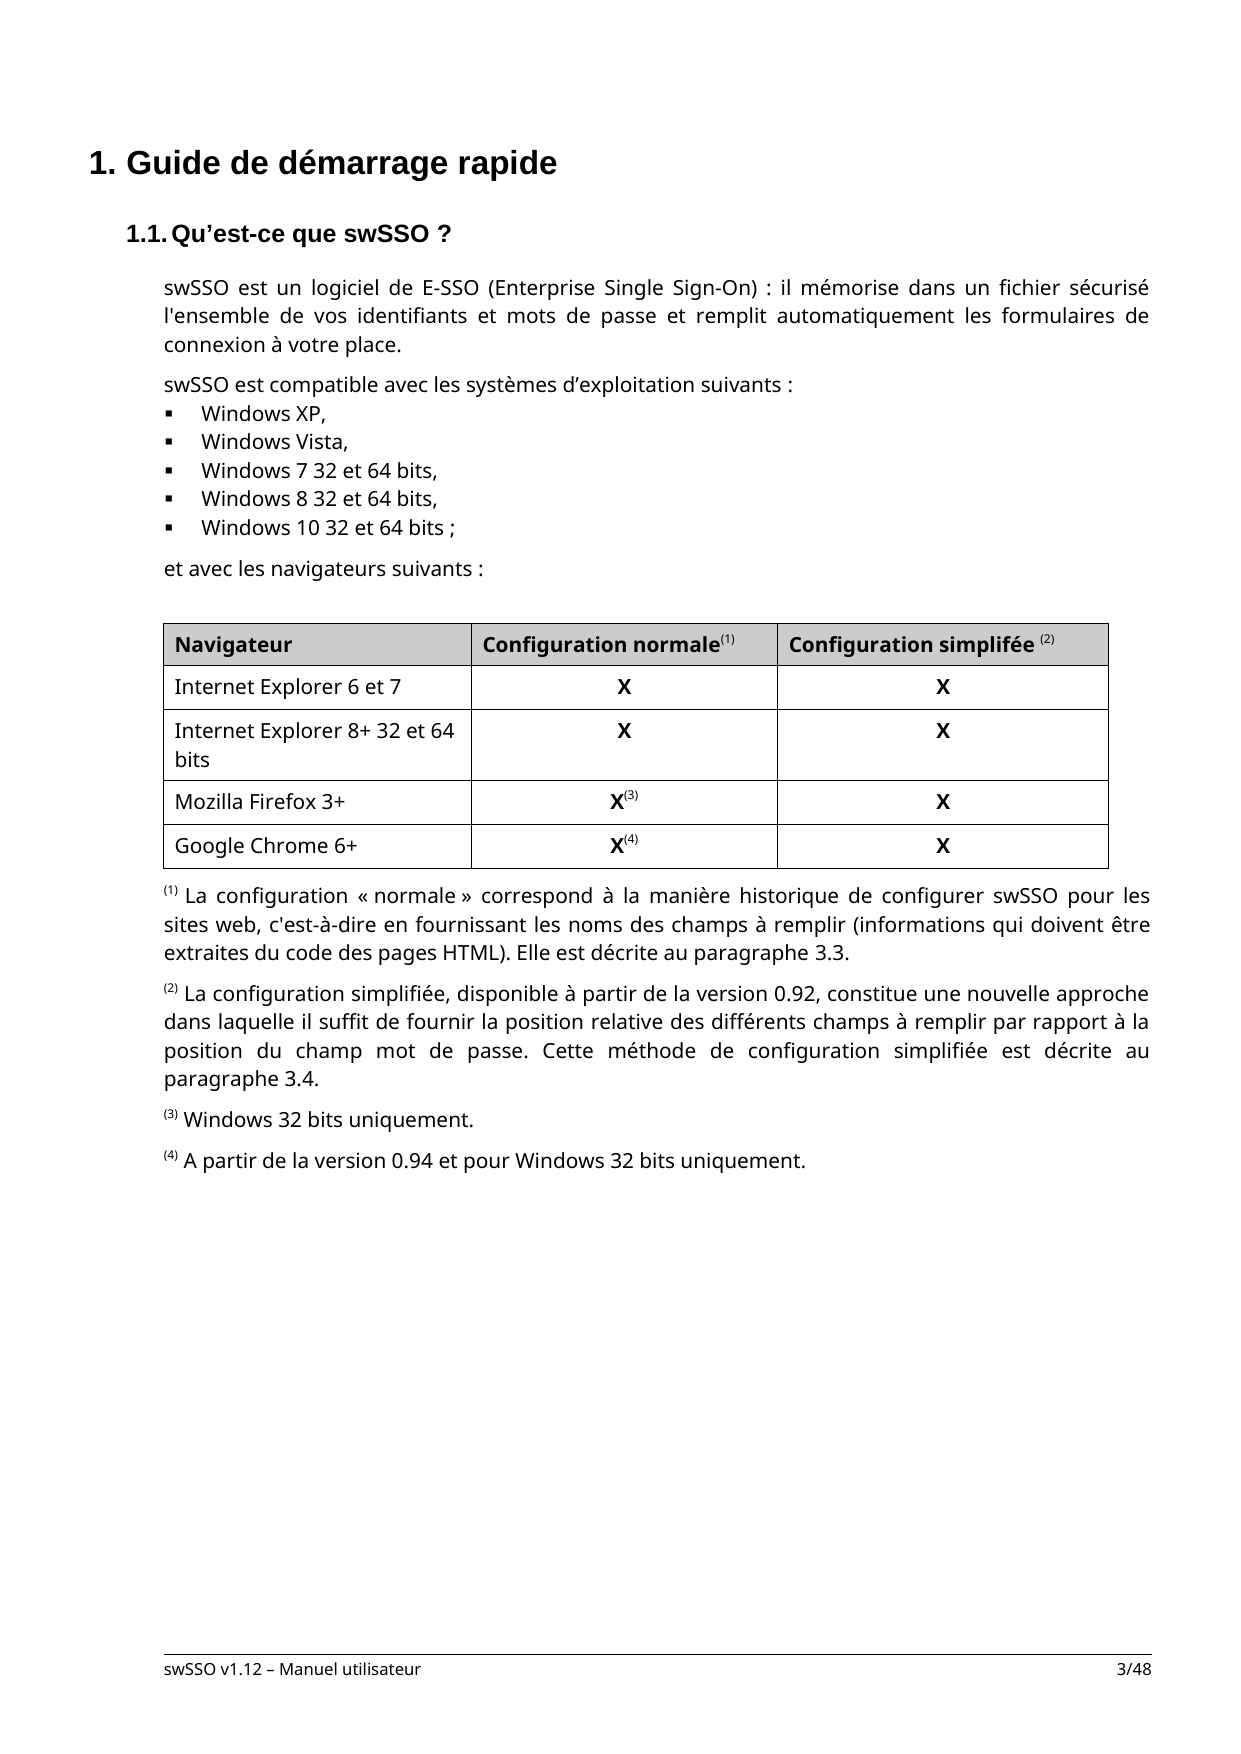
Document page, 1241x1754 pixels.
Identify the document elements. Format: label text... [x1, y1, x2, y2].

text swSSO est un logiciel de E-SSO (Enterprise Single Sign-On) : il mémorise dans un fichier sécurisé l'ensemble de vos identifiants et mots de passe et remplit automatiquement les formulaires de connexion à votre place. [164, 273, 1152, 358]
table_cell X [472, 710, 777, 779]
list Windows 7 32 et 64 bits, [164, 456, 1152, 484]
text (4) A partir de la version 0.94 et pour Windows 32 bits uniquement. [164, 1146, 1152, 1175]
table_cell Google Chrome 6+ [164, 825, 471, 868]
text (1) La configuration « normale » correspond à la manière historique de configurer swSSO pour les sites web, c'est-à-dire en fournissant les noms des champs à remplir (informations qui doivent être extraites du code des pages HTML). Elle est décrite au paragraphe 3.3. [164, 881, 1152, 967]
table_cell X(4) [472, 825, 777, 868]
subtitle Qu’est-ce que swSSO ? [126, 219, 1152, 248]
table_cell X(3) [472, 781, 777, 824]
table_header Configuration simplifée (2) [778, 624, 1108, 665]
subtitle Guide de démarrage rapide [89, 143, 1152, 182]
list Windows XP, [164, 399, 1152, 427]
list Windows 8 32 et 64 bits, [164, 484, 1152, 513]
text swSSO est compatible avec les systèmes d’exploitation suivants : [164, 371, 1152, 399]
table_header Configuration normale(1) [472, 624, 777, 665]
text (3) Windows 32 bits uniquement. [164, 1105, 1152, 1134]
table_cell X [778, 781, 1108, 824]
table_cell X [778, 825, 1108, 868]
table_header Navigateur [164, 624, 471, 665]
table_cell X [778, 710, 1108, 779]
table_cell Internet Explorer 8+ 32 et 64 bits [164, 710, 471, 779]
table_cell Internet Explorer 6 et 7 [164, 666, 471, 709]
list Windows Vista, [164, 427, 1152, 456]
table_cell X [472, 666, 777, 709]
table_cell X [778, 666, 1108, 709]
list Windows 10 32 et 64 bits ; [164, 513, 1152, 541]
table_cell Mozilla Firefox 3+ [164, 781, 471, 824]
text et avec les navigateurs suivants : [164, 554, 1152, 582]
text (2) La configuration simplifiée, disponible à partir de la version 0.92, constitue une nouvelle approche dans laquelle il suffit de fournir la position relative des différents champs à remplir par rapport à la position du champ mot de passe. Cette méthode de configuration simplifiée est décrite au paragraphe 3.4. [164, 979, 1152, 1093]
